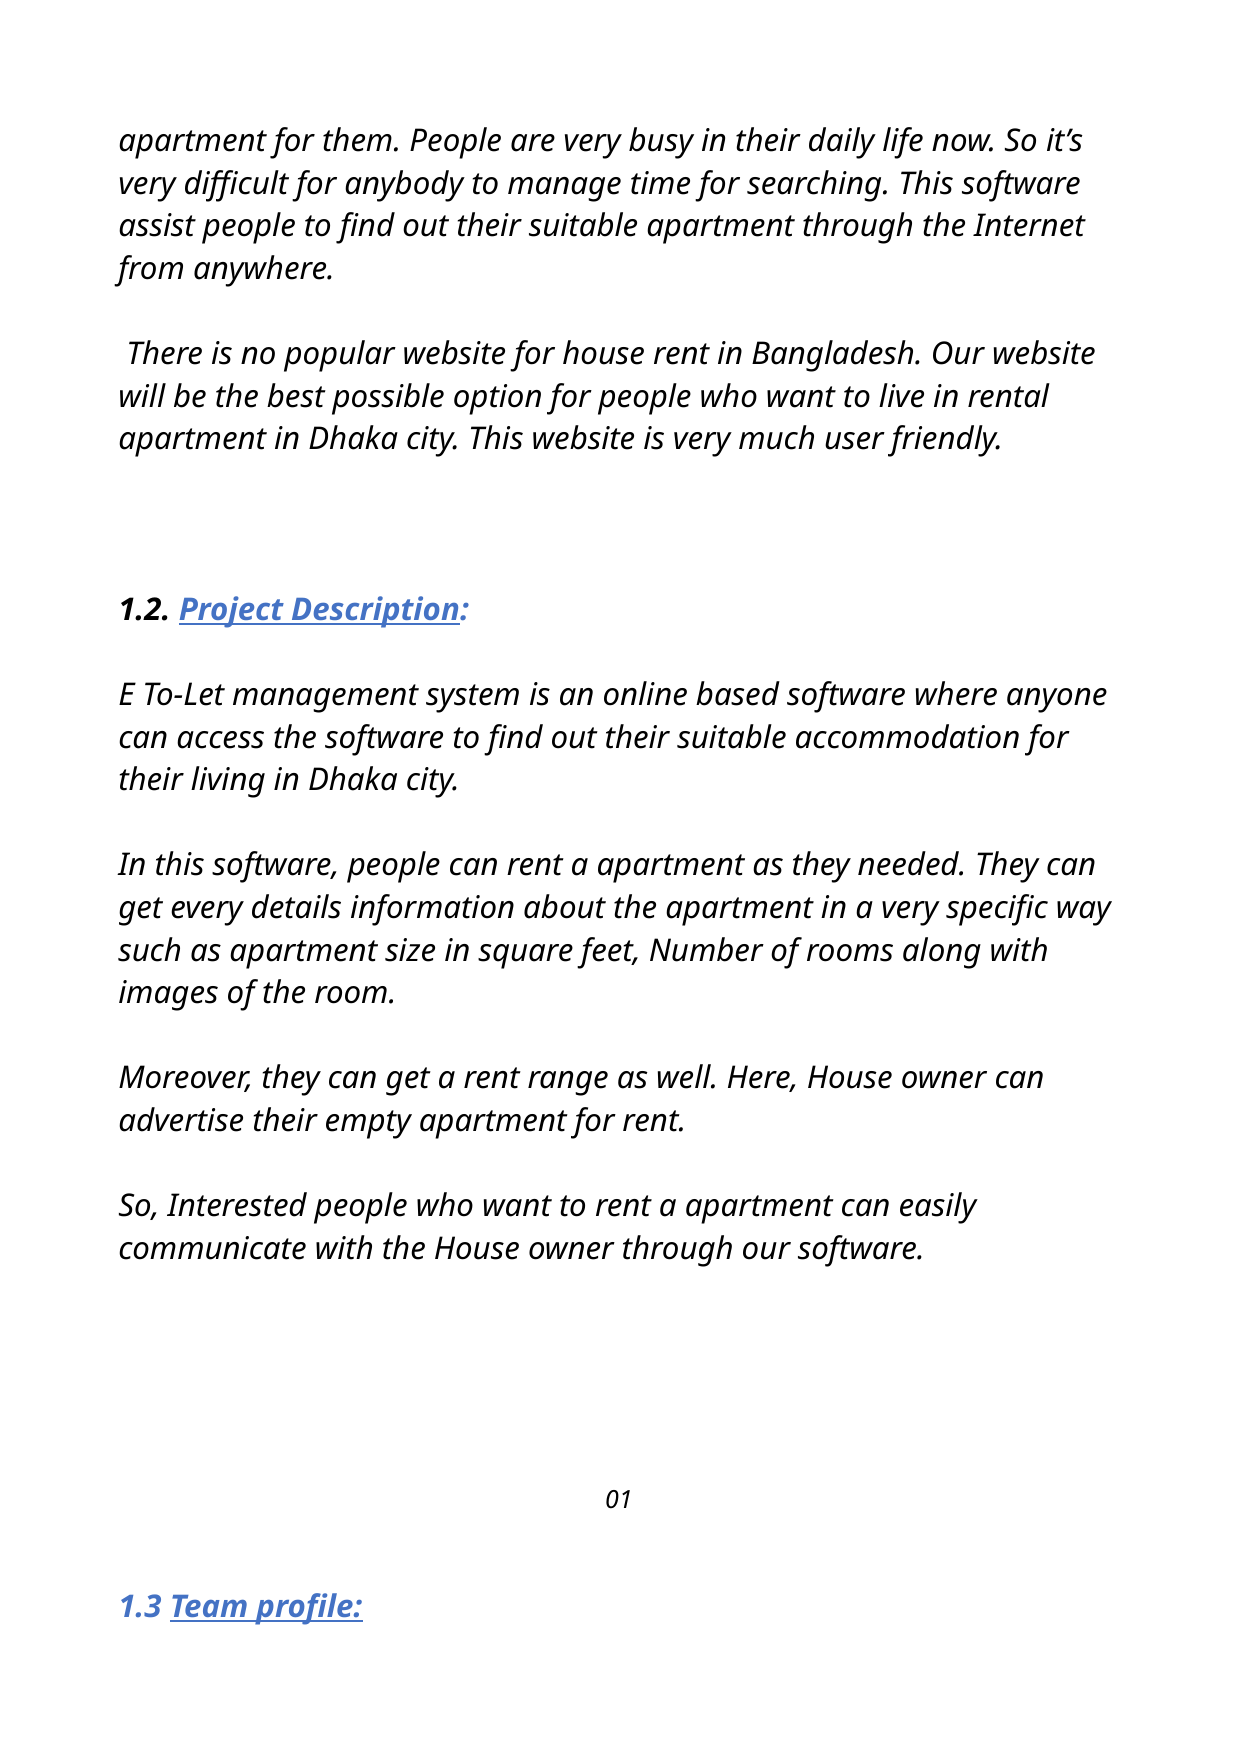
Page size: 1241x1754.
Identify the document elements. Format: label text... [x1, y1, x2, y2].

text 1.3 Team profile: [118, 1584, 1122, 1626]
text Moreover, they can get a rent range as well. Here, House owner can advertise their empty apartment for rent. [118, 1055, 1122, 1141]
text So, Interested people who want to rent a apartment can easily communicate with the House owner through our software. [118, 1183, 1122, 1268]
text apartment for them. People are very busy in their daily life now. So it’s very difficult for anybody to manage time for searching. This software assist people to find out their suitable apartment through the Internet from anywhere. [118, 118, 1122, 288]
text E To-Let management system is an online based software where anyone can access the software to find out their suitable accommodation for their living in Dhaka city. [118, 672, 1122, 800]
text There is no popular website for house rent in Bangladesh. Our website will be the best possible option for people who want to live in rental apartment in Dhaka city. This website is very much user friendly. [118, 331, 1122, 459]
text 01 [118, 1481, 1122, 1516]
text 1.2. Project Description: [118, 587, 1122, 629]
text In this software, people can rent a apartment as they needed. They can get every details information about the apartment in a very specific way such as apartment size in square feet, Number of rooms along with images of the room. [118, 842, 1122, 1013]
